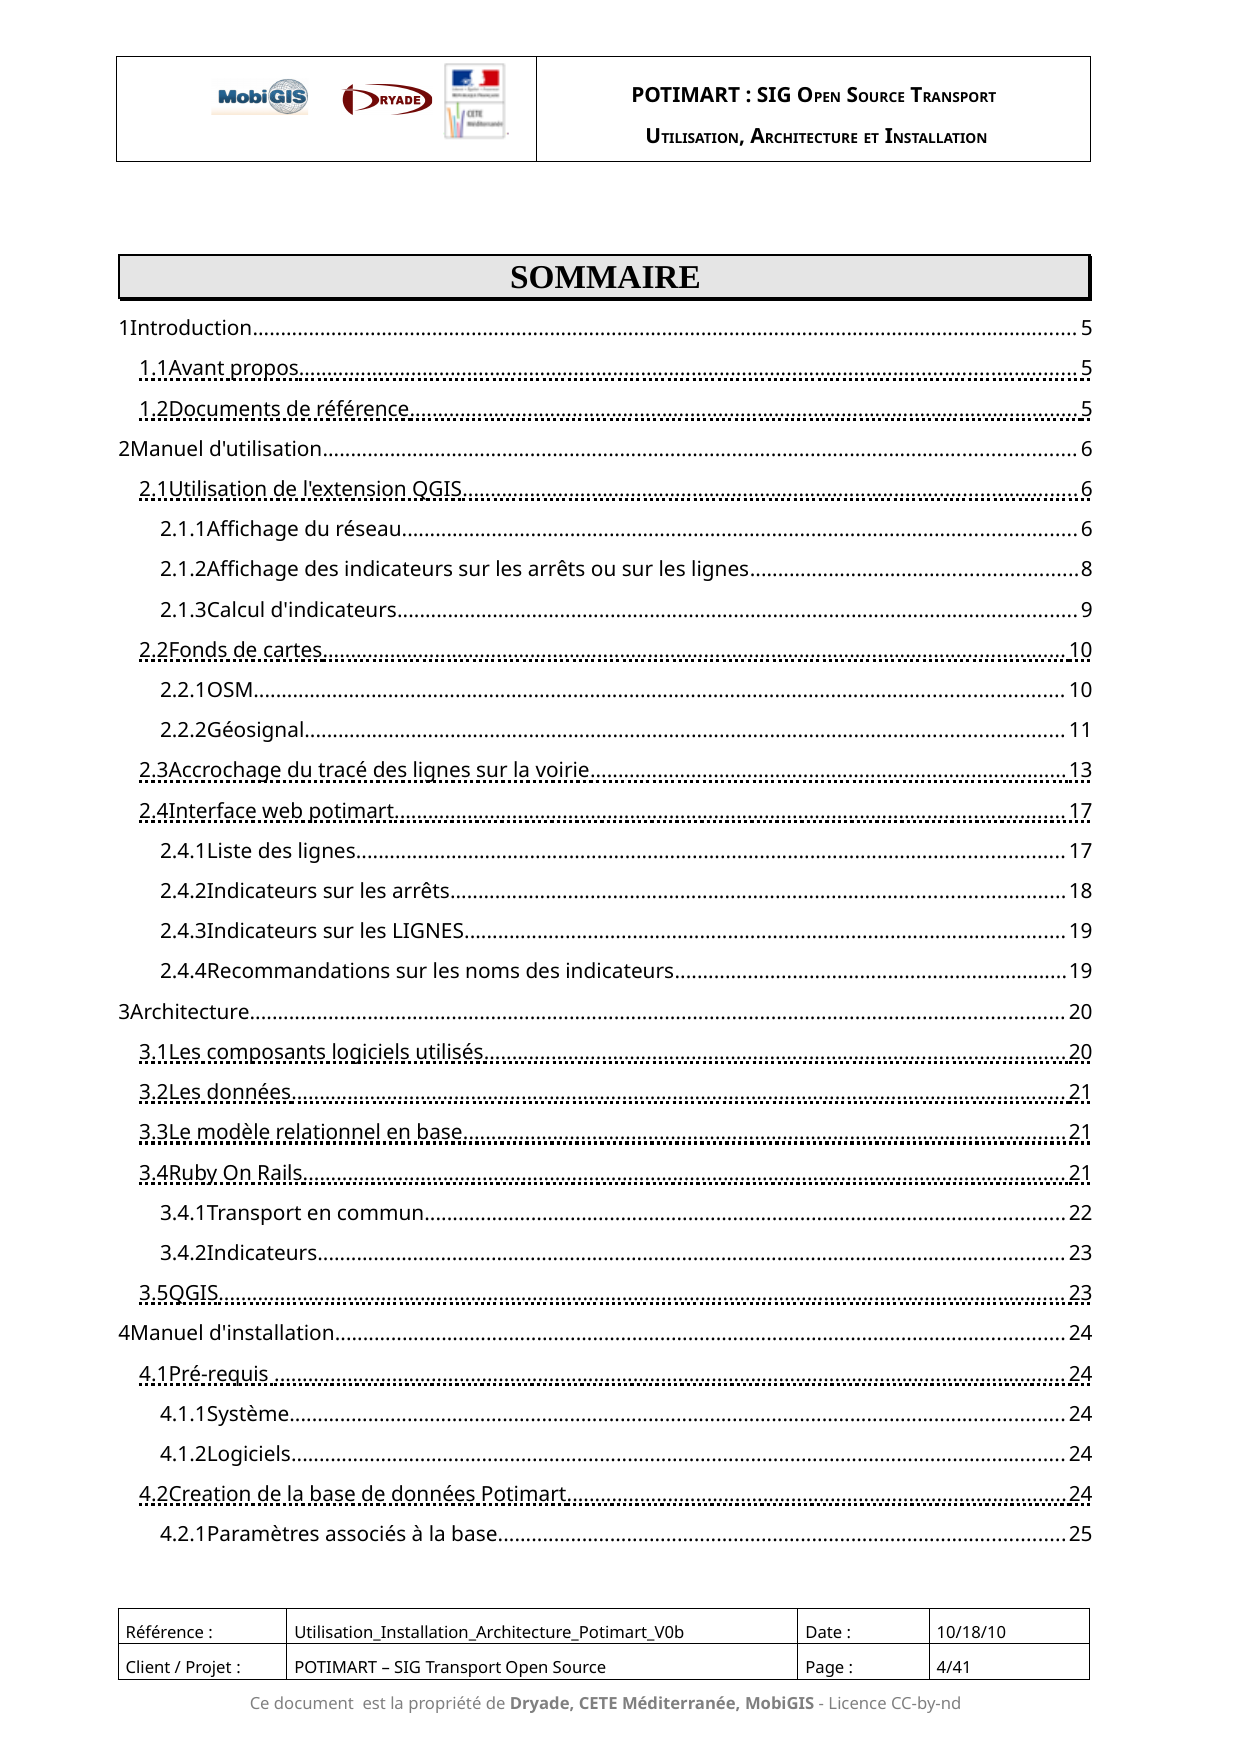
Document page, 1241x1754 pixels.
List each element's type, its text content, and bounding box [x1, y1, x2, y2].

text 4Manuel d'installation 24 [118, 1318, 1092, 1347]
text 2.4Interface web potimart 17 [139, 796, 1092, 824]
text 2.4.1Liste des lignes 17 [160, 836, 1092, 864]
text 2.1.2Affichage des indicateurs sur les arrêts ou sur les lignes 8 [160, 554, 1092, 583]
text 4.1.1Système 24 [160, 1399, 1092, 1427]
text 2Manuel d'utilisation 6 [118, 434, 1092, 462]
text 3.5QGIS 23 [139, 1278, 1092, 1307]
text 2.2.2Géosignal 11 [160, 715, 1092, 744]
text 3Architecture 20 [118, 997, 1092, 1025]
text 3.4.1Transport en commun 22 [160, 1198, 1092, 1226]
text 4.2.1Paramètres associés à la base 25 [160, 1519, 1092, 1548]
text 3.3Le modèle relationnel en base 21 [139, 1117, 1092, 1146]
text 3.4.2Indicateurs 23 [160, 1238, 1092, 1266]
text 3.4Ruby On Rails 21 [139, 1158, 1092, 1186]
text 4.2Creation de la base de données Potimart 24 [139, 1479, 1092, 1508]
text 2.2Fonds de cartes 10 [139, 635, 1092, 663]
text 3.1Les composants logiciels utilisés 20 [139, 1037, 1092, 1065]
text 4.1Pré-requis 24 [139, 1359, 1092, 1387]
text 4.1.2Logiciels 24 [160, 1439, 1092, 1467]
text 2.4.4Recommandations sur les noms des indicateurs 19 [160, 957, 1092, 985]
text 1.2Documents de référence 5 [139, 394, 1092, 422]
text 3.2Les données 21 [139, 1077, 1092, 1106]
text 1Introduction 5 [118, 313, 1092, 342]
text 2.2.1OSM 10 [160, 675, 1092, 703]
text 2.1Utilisation de l'extension QGIS 6 [139, 474, 1092, 502]
picture [341, 84, 433, 115]
picture [211, 78, 309, 115]
text 2.4.3Indicateurs sur les LIGNES 19 [160, 916, 1092, 945]
picture [443, 62, 509, 141]
text 2.1.1Affichage du réseau 6 [160, 514, 1092, 543]
text 2.1.3Calcul d'indicateurs 9 [160, 595, 1092, 623]
text 2.3Accrochage du tracé des lignes sur la voirie 13 [139, 756, 1092, 784]
subtitle SOMMAIRE [120, 256, 1088, 297]
text 2.4.2Indicateurs sur les arrêts 18 [160, 876, 1092, 904]
text 1.1Avant propos 5 [139, 353, 1092, 382]
